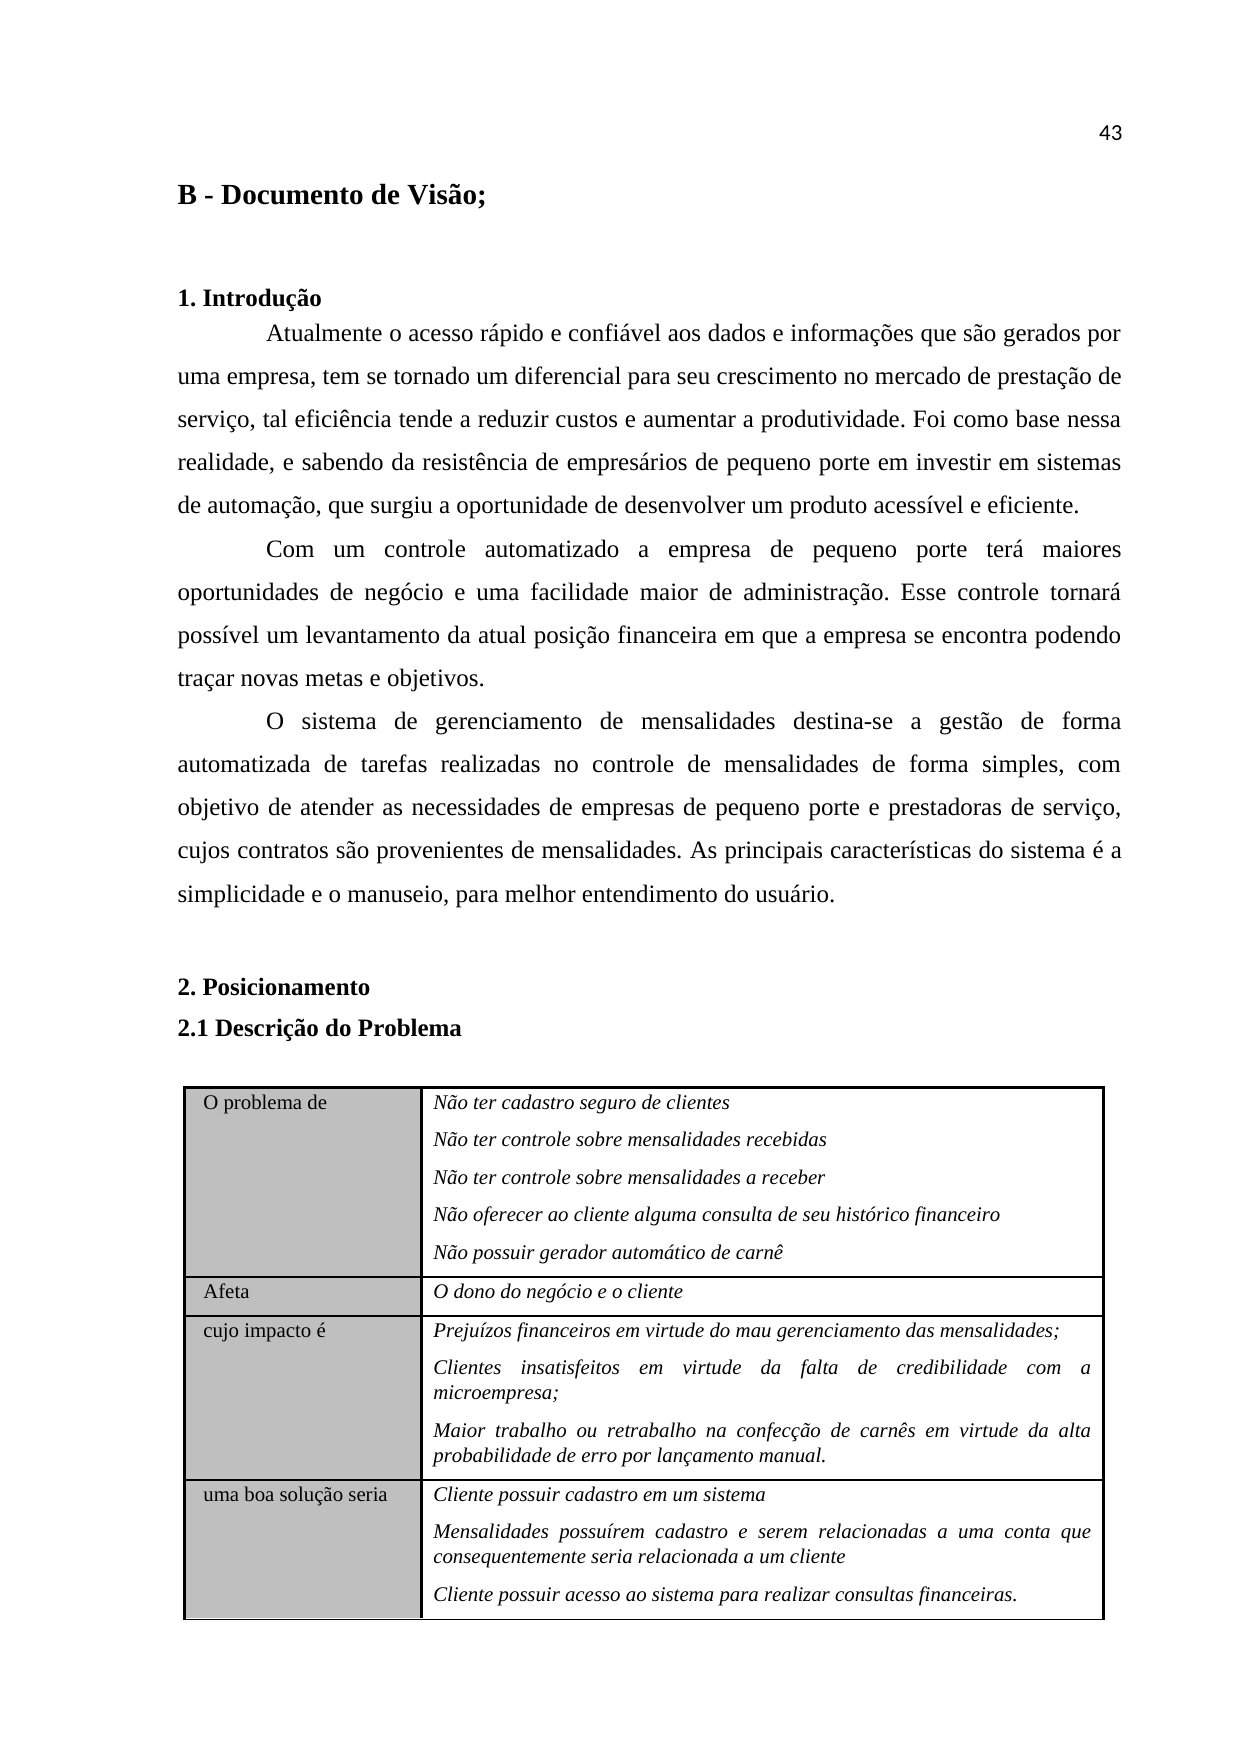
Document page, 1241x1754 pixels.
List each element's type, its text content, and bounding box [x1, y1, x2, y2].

table_cell Cliente possuir cadastro em um sistema Mensalidades possuírem cadastro e serem relacionadas a uma conta que consequentemente seria relacionada a um cliente Cliente possuir acesso ao sistema para realizar consultas financeiras. [423, 1481, 1102, 1618]
subtitle B - Documento de Visão; [177, 177, 1122, 211]
table_cell O dono do negócio e o cliente [423, 1278, 1102, 1315]
table_cell uma boa solução seria [186, 1481, 420, 1618]
table_header O problema de [186, 1089, 420, 1276]
text Com um controle automatizado a empresa de pequeno porte terá maiores oportunidades de negócio e uma facilidade maior de administração. Esse controle tornará possível um levantamento da atual posição financeira em que a empresa se encontra podendo traçar novas metas e objetivos. [177, 534, 1122, 692]
text O sistema de gerenciamento de mensalidades destina-se a gestão de forma automatizada de tarefas realizadas no controle de mensalidades de forma simples, com objetivo de atender as necessidades de empresas de pequeno porte e prestadoras de serviço, cujos contratos são provenientes de mensalidades. As principais características do sistema é a simplicidade e o manuseio, para melhor entendimento do usuário. [177, 706, 1122, 907]
table_cell Prejuízos financeiros em virtude do mau gerenciamento das mensalidades; Clientes insatisfeitos em virtude da falta de credibilidade com a microempresa; Maior trabalho ou retrabalho na confecção de carnês em virtude da alta probabilidade de erro por lançamento manual. [423, 1317, 1102, 1479]
text 2. Posicionamento [177, 972, 1122, 1001]
table_cell Afeta [186, 1278, 420, 1315]
text 1. Introdução [177, 283, 1122, 312]
text 2.1 Descrição do Problema [177, 1013, 1122, 1042]
table_cell cujo impacto é [186, 1317, 420, 1479]
table_header Não ter cadastro seguro de clientes Não ter controle sobre mensalidades recebidas Não ter controle sobre mensalidades a receber Não oferecer ao cliente alguma consulta de seu histórico financeiro Não possuir gerador automático de carnê [423, 1089, 1102, 1276]
text Atualmente o acesso rápido e confiável aos dados e informações que são gerados por uma empresa, tem se tornado um diferencial para seu crescimento no mercado de prestação de serviço, tal eficiência tende a reduzir custos e aumentar a produtividade. Foi como base nessa realidade, e sabendo da resistência de empresários de pequeno porte em investir em sistemas de automação, que surgiu a oportunidade de desenvolver um produto acessível e eficiente. [177, 318, 1122, 519]
